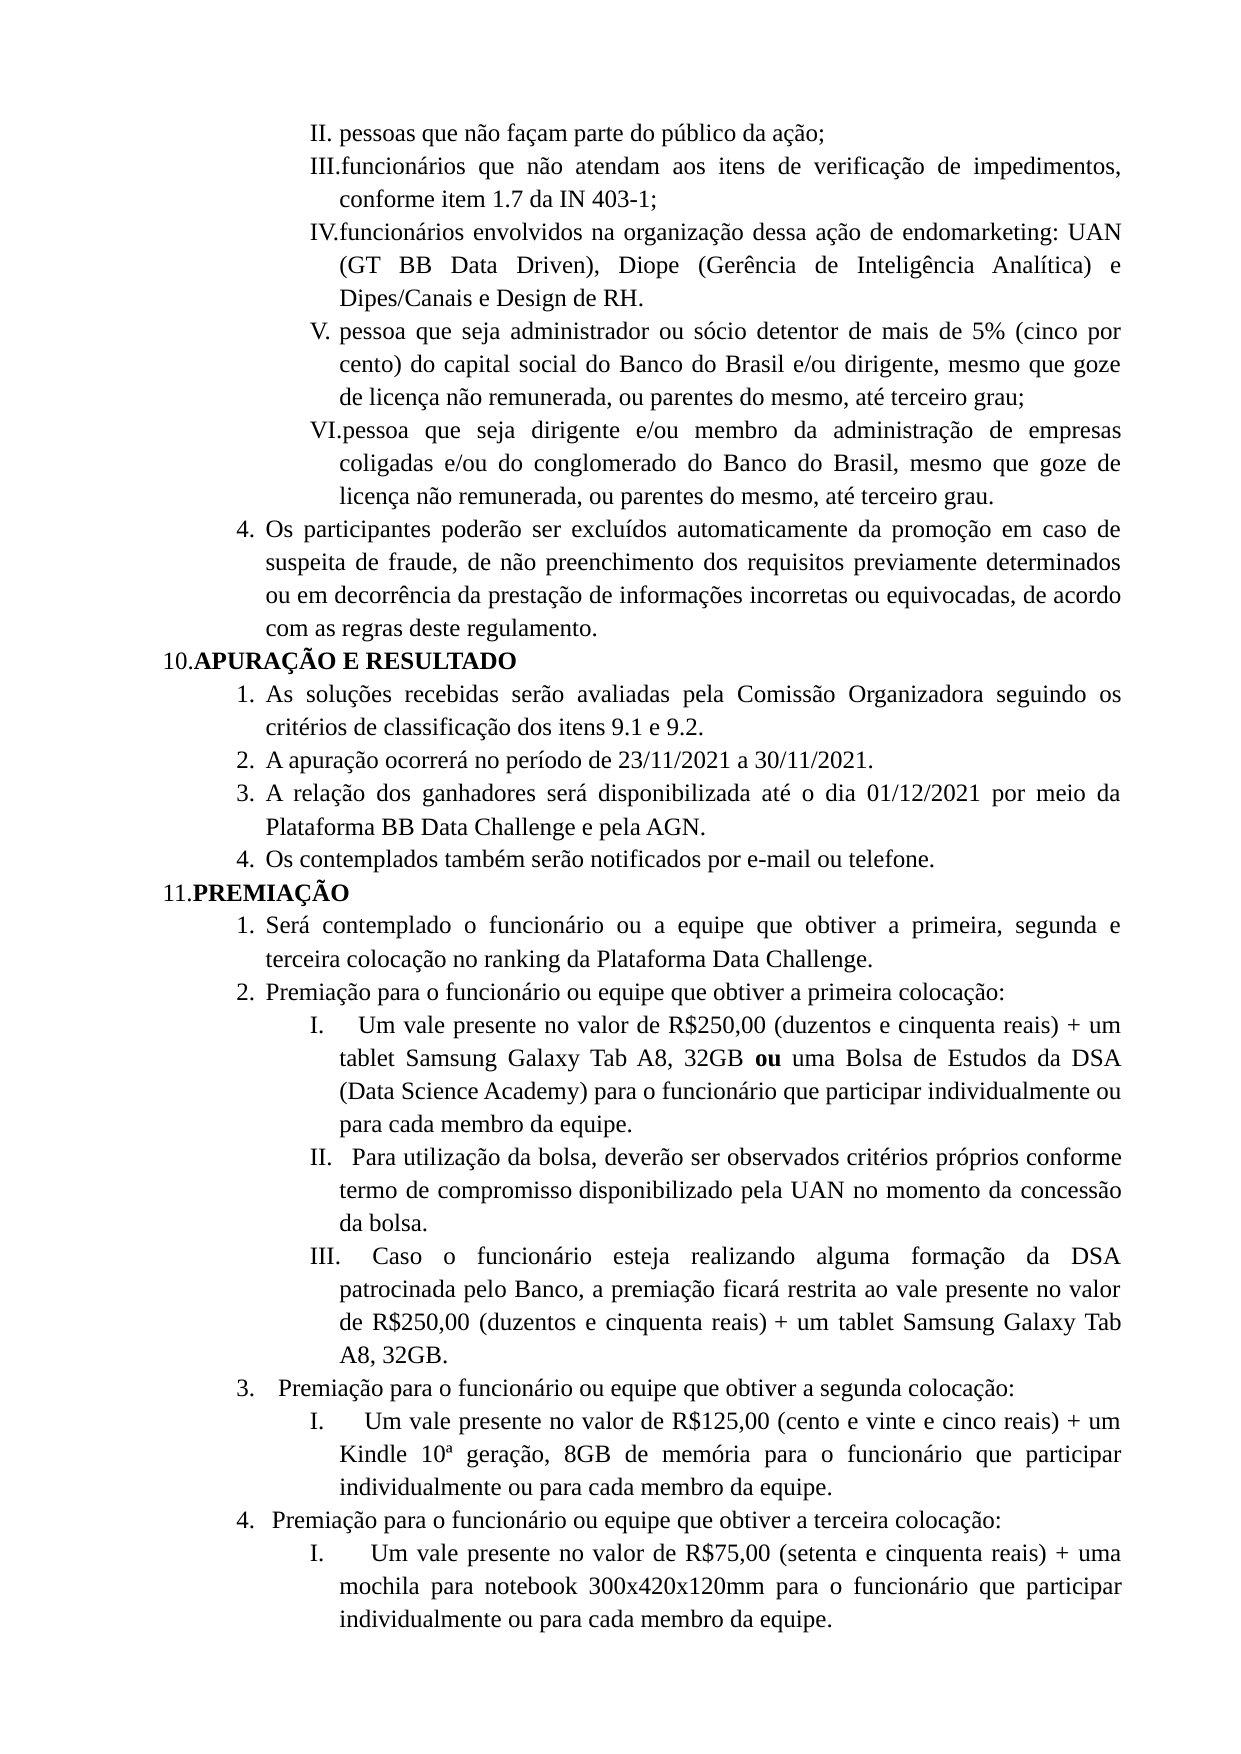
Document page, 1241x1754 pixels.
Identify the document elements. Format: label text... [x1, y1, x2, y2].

list Um vale presente no valor de R$250,00 (duzentos e cinquenta reais) + um tablet Samsung Galaxy Tab A8, 32GB ou uma Bolsa de Estudos da DSA (Data Science Academy) para o funcionário que participar individualmente ou para cada membro da equipe. [309, 1010, 1122, 1137]
list Caso o funcionário esteja realizando alguma formação da DSA patrocinada pelo Banco, a premiação ficará restrita ao vale presente no valor de R$250,00 (duzentos e cinquenta reais) + um tablet Samsung Galaxy Tab A8, 32GB. [309, 1241, 1122, 1369]
list Um vale presente no valor de R$125,00 (cento e vinte e cinco reais) + um Kindle 10ª geração, 8GB de memória para o funcionário que participar individualmente ou para cada membro da equipe. [309, 1406, 1122, 1501]
list Premiação para o funcionário ou equipe que obtiver a primeira colocação: [236, 977, 1122, 1005]
list pessoas que não façam parte do público da ação; [309, 118, 1122, 147]
list Os contemplados também serão notificados por e-mail ou telefone. [236, 844, 1122, 873]
list A apuração ocorrerá no período de 23/11/2021 a 30/11/2021. [236, 746, 1122, 774]
list Premiação para o funcionário ou equipe que obtiver a terceira colocação: [236, 1505, 1122, 1534]
list Um vale presente no valor de R$75,00 (setenta e cinquenta reais) + uma mochila para notebook 300x420x120mm para o funcionário que participar individualmente ou para cada membro da equipe. [309, 1538, 1122, 1633]
list PREMIAÇÃO [162, 878, 1122, 906]
list A relação dos ganhadores será disponibilizada até o dia 01/12/2021 por meio da Plataforma BB Data Challenge e pela AGN. [236, 778, 1122, 840]
list Para utilização da bolsa, deverão ser observados critérios próprios conforme termo de compromisso disponibilizado pela UAN no momento da concessão da bolsa. [309, 1142, 1122, 1237]
list Será contemplado o funcionário ou a equipe que obtiver a primeira, segunda e terceira colocação no ranking da Plataforma Data Challenge. [236, 911, 1122, 972]
list As soluções recebidas serão avaliadas pela Comissão Organizadora seguindo os critérios de classificação dos itens 9.1 e 9.2. [236, 679, 1122, 741]
list APURAÇÃO E RESULTADO [162, 646, 1122, 675]
list Premiação para o funcionário ou equipe que obtiver a segunda colocação: [236, 1373, 1122, 1402]
list funcionários envolvidos na organização dessa ação de endomarketing: UAN (GT BB Data Driven), Diope (Gerência de Inteligência Analítica) e Dipes/Canais e Design de RH. [309, 217, 1122, 312]
list pessoa que seja administrador ou sócio detentor de mais de 5% (cinco por cento) do capital social do Banco do Brasil e/ou dirigente, mesmo que goze de licença não remunerada, ou parentes do mesmo, até terceiro grau; [309, 316, 1122, 411]
list pessoa que seja dirigente e/ou membro da administração de empresas coligadas e/ou do conglomerado do Banco do Brasil, mesmo que goze de licença não remunerada, ou parentes do mesmo, até terceiro grau. [309, 415, 1122, 510]
list Os participantes poderão ser excluídos automaticamente da promoção em caso de suspeita de fraude, de não preenchimento dos requisitos previamente determinados ou em decorrência da prestação de informações incorretas ou equivocadas, de acordo com as regras deste regulamento. [236, 514, 1122, 642]
list funcionários que não atendam aos itens de verificação de impedimentos, conforme item 1.7 da IN 403-1; [309, 151, 1122, 213]
